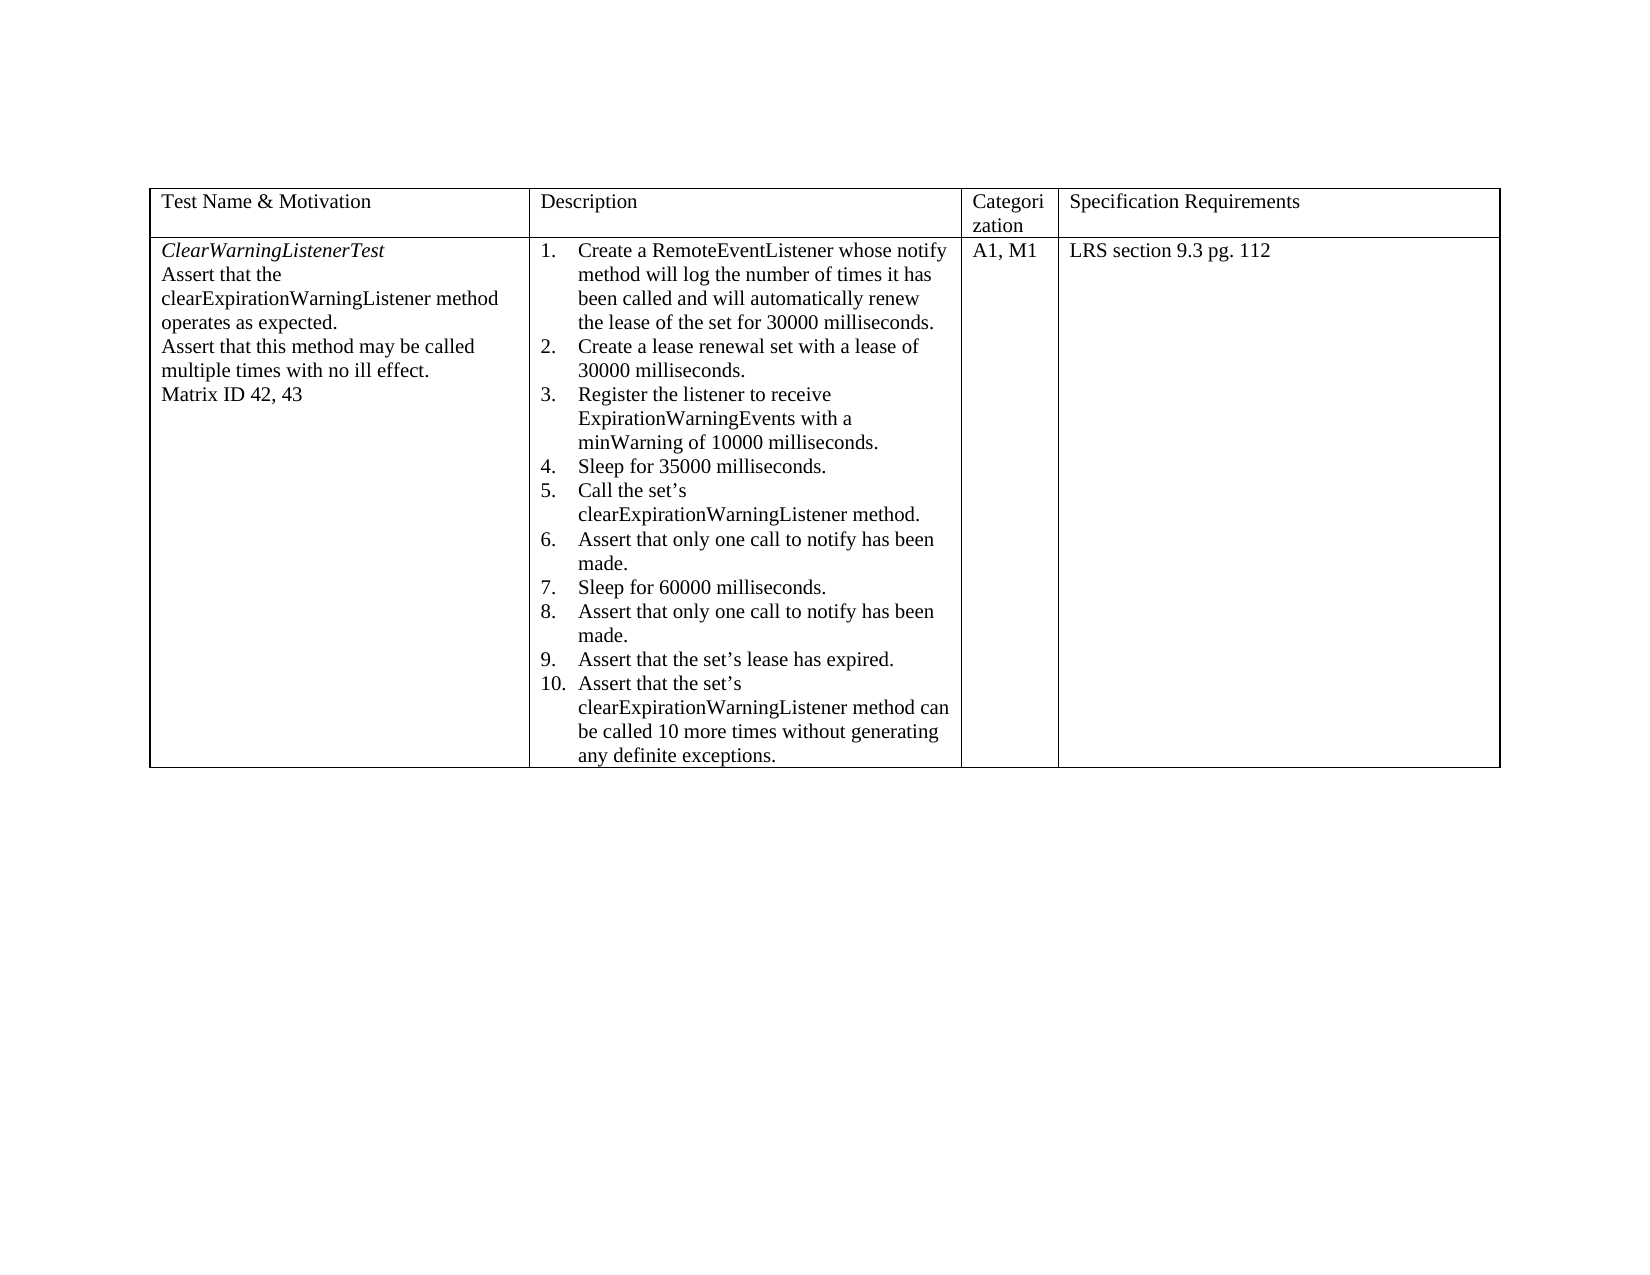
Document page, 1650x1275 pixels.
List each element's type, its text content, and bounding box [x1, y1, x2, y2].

table_cell Create a RemoteEventListener whose notify method will log the number of times it has been called and will automatically renew the lease of the set for 30000 milliseconds. Create a lease renewal set with a lease of 30000 milliseconds. Register the listener to receive ExpirationWarningEvents with a minWarning of 10000 milliseconds. Sleep for 35000 milliseconds. Call the set’s clearExpirationWarningListener method. Assert that only one call to notify has been made. Sleep for 60000 milliseconds. Assert that only one call to notify has been made. Assert that the set’s lease has expired. Assert that the set’s clearExpirationWarningListener method can be called 10 more times without generating any definite exceptions. [530, 238, 961, 767]
table_header Test Name & Motivation [151, 189, 529, 237]
table_header Specification Requirements [1059, 189, 1499, 237]
table_header Description [530, 189, 961, 237]
table_cell LRS section 9.3 pg. 112 [1059, 238, 1499, 767]
table_header Categorization [962, 189, 1058, 237]
table_cell ClearWarningListenerTest Assert that the clearExpirationWarningListener method operates as expected. Assert that this method may be called multiple times with no ill effect. Matrix ID 42, 43 [151, 238, 529, 767]
table_cell A1, M1 [962, 238, 1058, 767]
